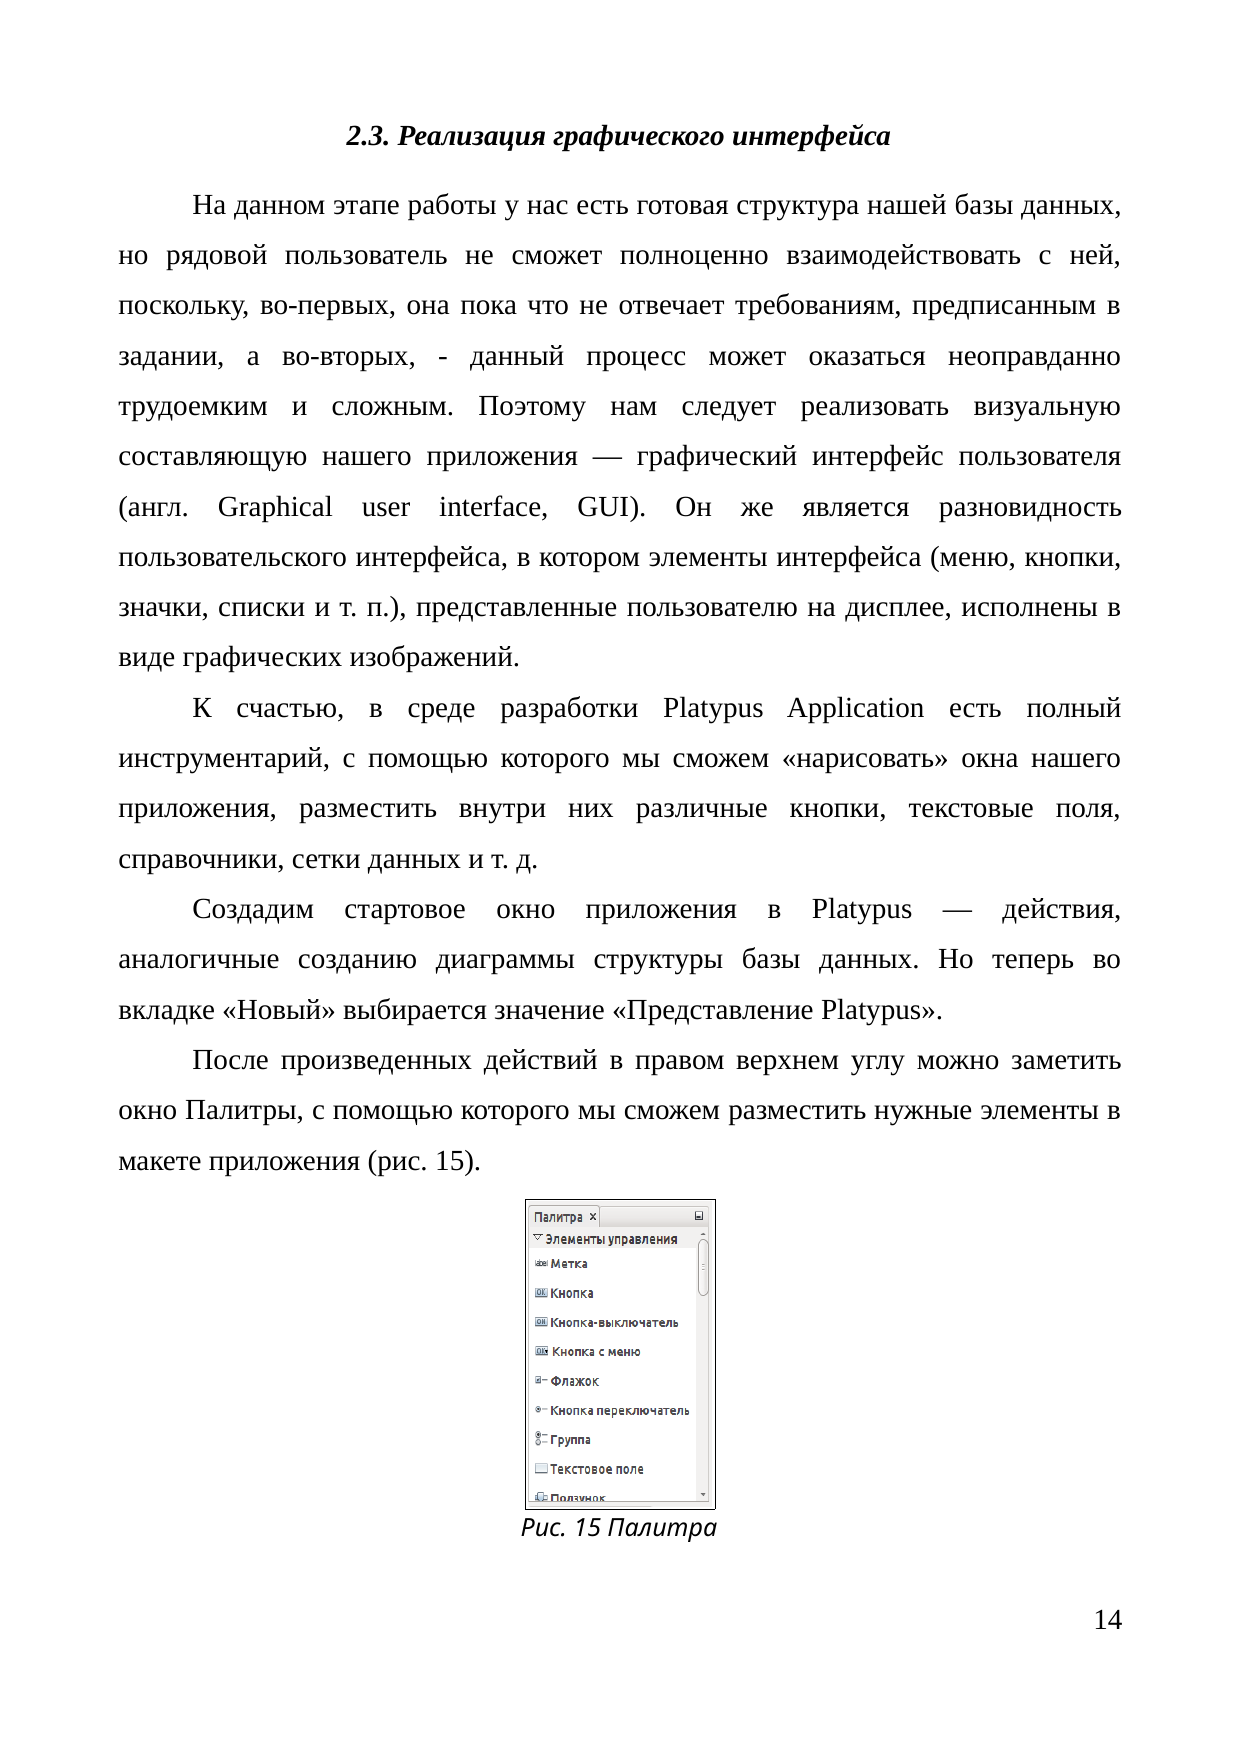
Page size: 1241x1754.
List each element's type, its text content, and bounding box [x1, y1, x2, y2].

text На данном этапе работы у нас есть готовая структура нашей базы данных, но рядовой пользователь не сможет полноценно взаимодействовать с ней, поскольку, во-первых, она пока что не отвечает требованиям, предписанным в задании, а во-вторых, - данный процесс может оказаться неоправданно трудоемким и сложным. Поэтому нам следует реализовать визуальную составляющую нашего приложения — графический интерфейс пользователя (англ. Graphical user interface, GUI). Он же является разновидность пользовательского интерфейса, в котором элементы интерфейса (меню, кнопки, значки, списки и т. п.), представленные пользователю на дисплее, исполнены в виде графических изображений. [118, 187, 1122, 673]
table_header Рис. 15 Палитра [118, 1193, 1122, 1556]
subtitle Реализация графического интерфейса [118, 118, 1122, 152]
text Создадим стартовое окно приложения в Platypus — действия, аналогичные созданию диаграммы структуры базы данных. Но теперь во вкладке «Новый» выбирается значение «Представление Platypus». [118, 891, 1122, 1025]
text К счастью, в среде разработки Platypus Application есть полный инструментарий, с помощью которого мы сможем «нарисовать» окна нашего приложения, разместить внутри них различные кнопки, текстовые поля, справочники, сетки данных и т. д. [118, 690, 1122, 874]
text После произведенных действий в правом верхнем углу можно заметить окно Палитры, с помощью которого мы сможем разместить нужные элементы в макете приложения (рис. 15). [118, 1042, 1122, 1176]
picture [528, 1201, 712, 1507]
